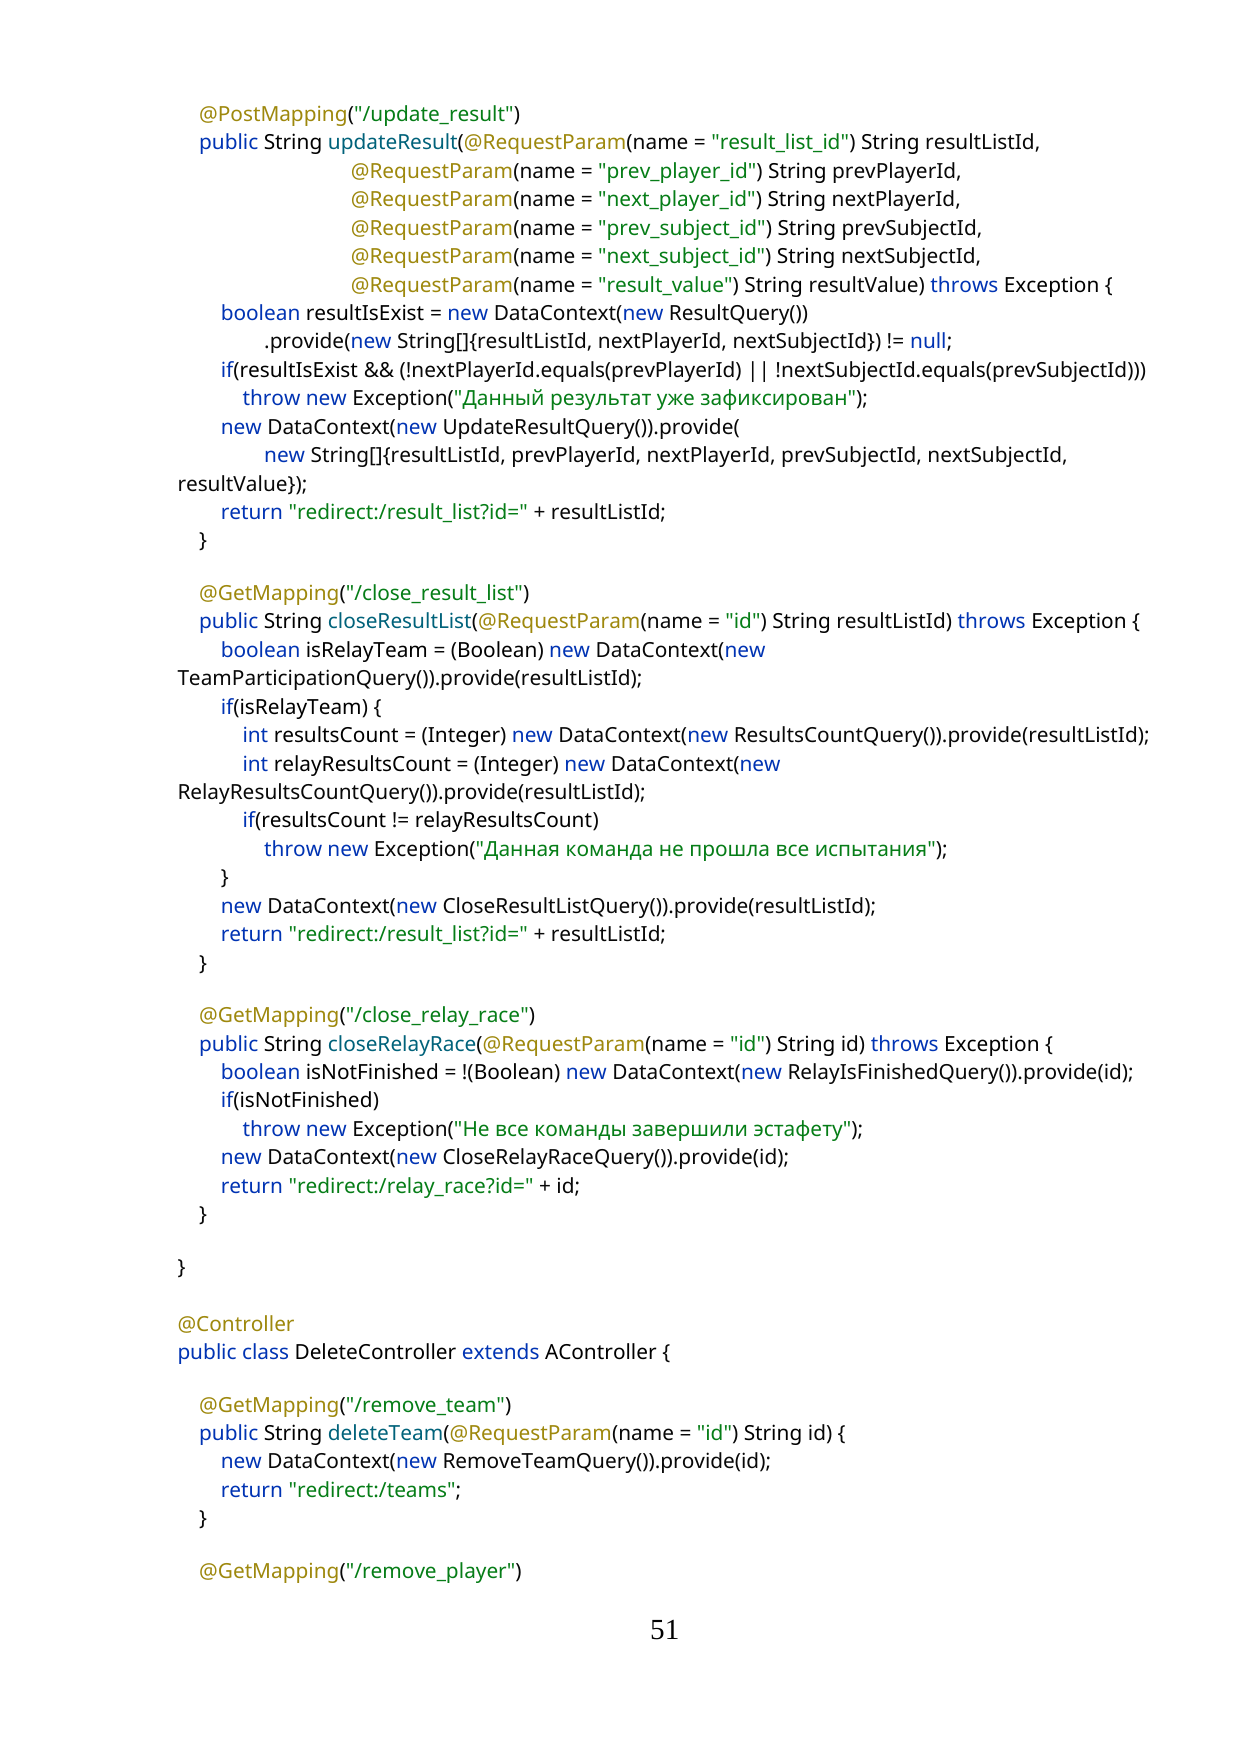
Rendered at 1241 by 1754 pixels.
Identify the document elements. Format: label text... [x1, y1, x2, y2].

text @Controller public class DeleteController extends AController { @GetMapping("/remove_team") public String deleteTeam(@RequestParam(name = "id") String id) { new DataContext(new RemoveTeamQuery()).provide(id); return "redirect:/teams"; } @GetMapping("/remove_player") [177, 1309, 1152, 1584]
text @PostMapping("/update_result") public String updateResult(@RequestParam(name = "result_list_id") String resultListId, @RequestParam(name = "prev_player_id") String prevPlayerId, @RequestParam(name = "next_player_id") String nextPlayerId, @RequestParam(name = "prev_subject_id") String prevSubjectId, @RequestParam(name = "next_subject_id") String nextSubjectId, @RequestParam(name = "result_value") String resultValue) throws Exception { boolean resultIsExist = new DataContext(new ResultQuery()) .provide(new String[]{resultListId, nextPlayerId, nextSubjectId}) != null; if(resultIsExist && (!nextPlayerId.equals(prevPlayerId) || !nextSubjectId.equals(prevSubjectId))) throw new Exception("Данный результат уже зафиксирован"); new DataContext(new UpdateResultQuery()).provide( new String[]{resultListId, prevPlayerId, nextPlayerId, prevSubjectId, nextSubjectId, resultValue}); return "redirect:/result_list?id=" + resultListId; } @GetMapping("/close_result_list") public String closeResultList(@RequestParam(name = "id") String resultListId) throws Exception { boolean isRelayTeam = (Boolean) new DataContext(new TeamParticipationQuery()).provide(resultListId); if(isRelayTeam) { int resultsCount = (Integer) new DataContext(new ResultsCountQuery()).provide(resultListId); int relayResultsCount = (Integer) new DataContext(new RelayResultsCountQuery()).provide(resultListId); if(resultsCount != relayResultsCount) throw new Exception("Данная команда не прошла все испытания"); } new DataContext(new CloseResultListQuery()).provide(resultListId); return "redirect:/result_list?id=" + resultListId; } @GetMapping("/close_relay_race") public String closeRelayRace(@RequestParam(name = "id") String id) throws Exception { boolean isNotFinished = !(Boolean) new DataContext(new RelayIsFinishedQuery()).provide(id); if(isNotFinished) throw new Exception("Не все команды завершили эстафету"); new DataContext(new CloseRelayRaceQuery()).provide(id); return "redirect:/relay_race?id=" + id; } } [177, 75, 1152, 1280]
